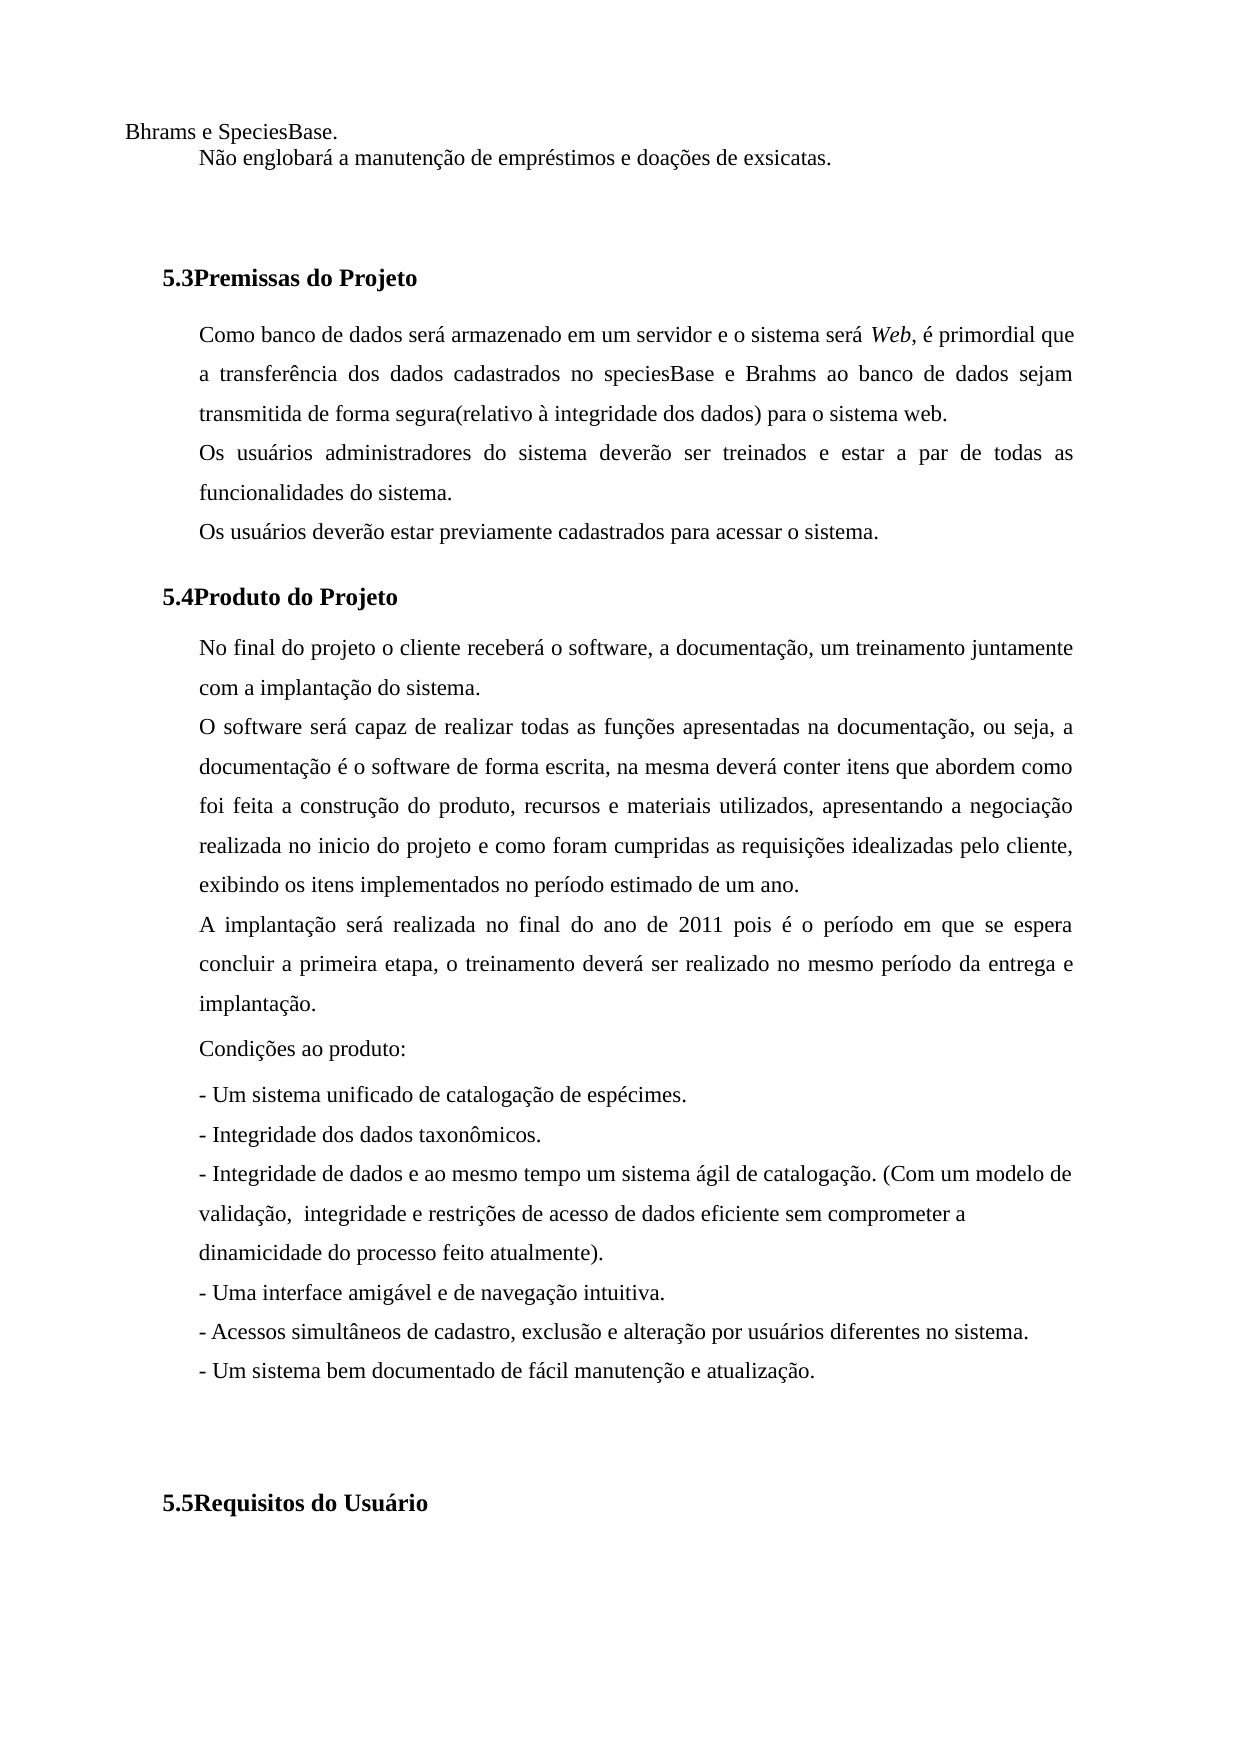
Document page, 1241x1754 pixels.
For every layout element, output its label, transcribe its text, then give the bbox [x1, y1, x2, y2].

text - Integridade de dados e ao mesmo tempo um sistema ágil de catalogação. (Com um modelo de validação, integridade e restrições de acesso de dados eficiente sem comprometer a dinamicidade do processo feito atualmente). [199, 1160, 1075, 1265]
text - Uma interface amigável e de navegação intuitiva. [199, 1278, 1075, 1305]
text - Um sistema bem documentado de fácil manutenção e atualização. [199, 1357, 1075, 1384]
text Como banco de dados será armazenado em um servidor e o sistema será Web, é primordial que a transferência dos dados cadastrados no speciesBase e Brahms ao banco de dados sejam transmitida de forma segura(relativo à integridade dos dados) para o sistema web. [199, 321, 1075, 426]
text - Integridade dos dados taxonômicos. [199, 1121, 1075, 1147]
text O software será capaz de realizar todas as funções apresentadas na documentação, ou seja, a documentação é o software de forma escrita, na mesma deverá conter itens que abordem como foi feita a construção do produto, recursos e materiais utilizados, apresentando a negociação realizada no inicio do projeto e como foram cumpridas as requisições idealizadas pelo cliente, exibindo os itens implementados no período estimado de um ano. [199, 713, 1075, 898]
subtitle Requisitos do Usuário [162, 1488, 1075, 1517]
text - Um sistema unificado de catalogação de espécimes. [199, 1081, 1075, 1107]
text No final do projeto o cliente receberá o software, a documentação, um treinamento juntamente com a implantação do sistema. [199, 634, 1075, 700]
text Bhrams e SpeciesBase. [125, 118, 1075, 144]
text A implantação será realizada no final do ano de 2011 pois é o período em que se espera concluir a primeira etapa, o treinamento deverá ser realizado no mesmo período da entrega e implantação. [199, 911, 1075, 1016]
subtitle Premissas do Projeto [162, 263, 1075, 292]
text Os usuários deverão estar previamente cadastrados para acessar o sistema. [199, 518, 1075, 544]
text Não englobará a manutenção de empréstimos e doações de exsicatas. [125, 144, 1075, 171]
text Condições ao produto: [199, 1035, 1075, 1062]
text - Acessos simultâneos de cadastro, exclusão e alteração por usuários diferentes no sistema. [199, 1318, 1075, 1344]
subtitle Produto do Projeto [162, 582, 1075, 610]
text Os usuários administradores do sistema deverão ser treinados e estar a par de todas as funcionalidades do sistema. [199, 439, 1075, 505]
